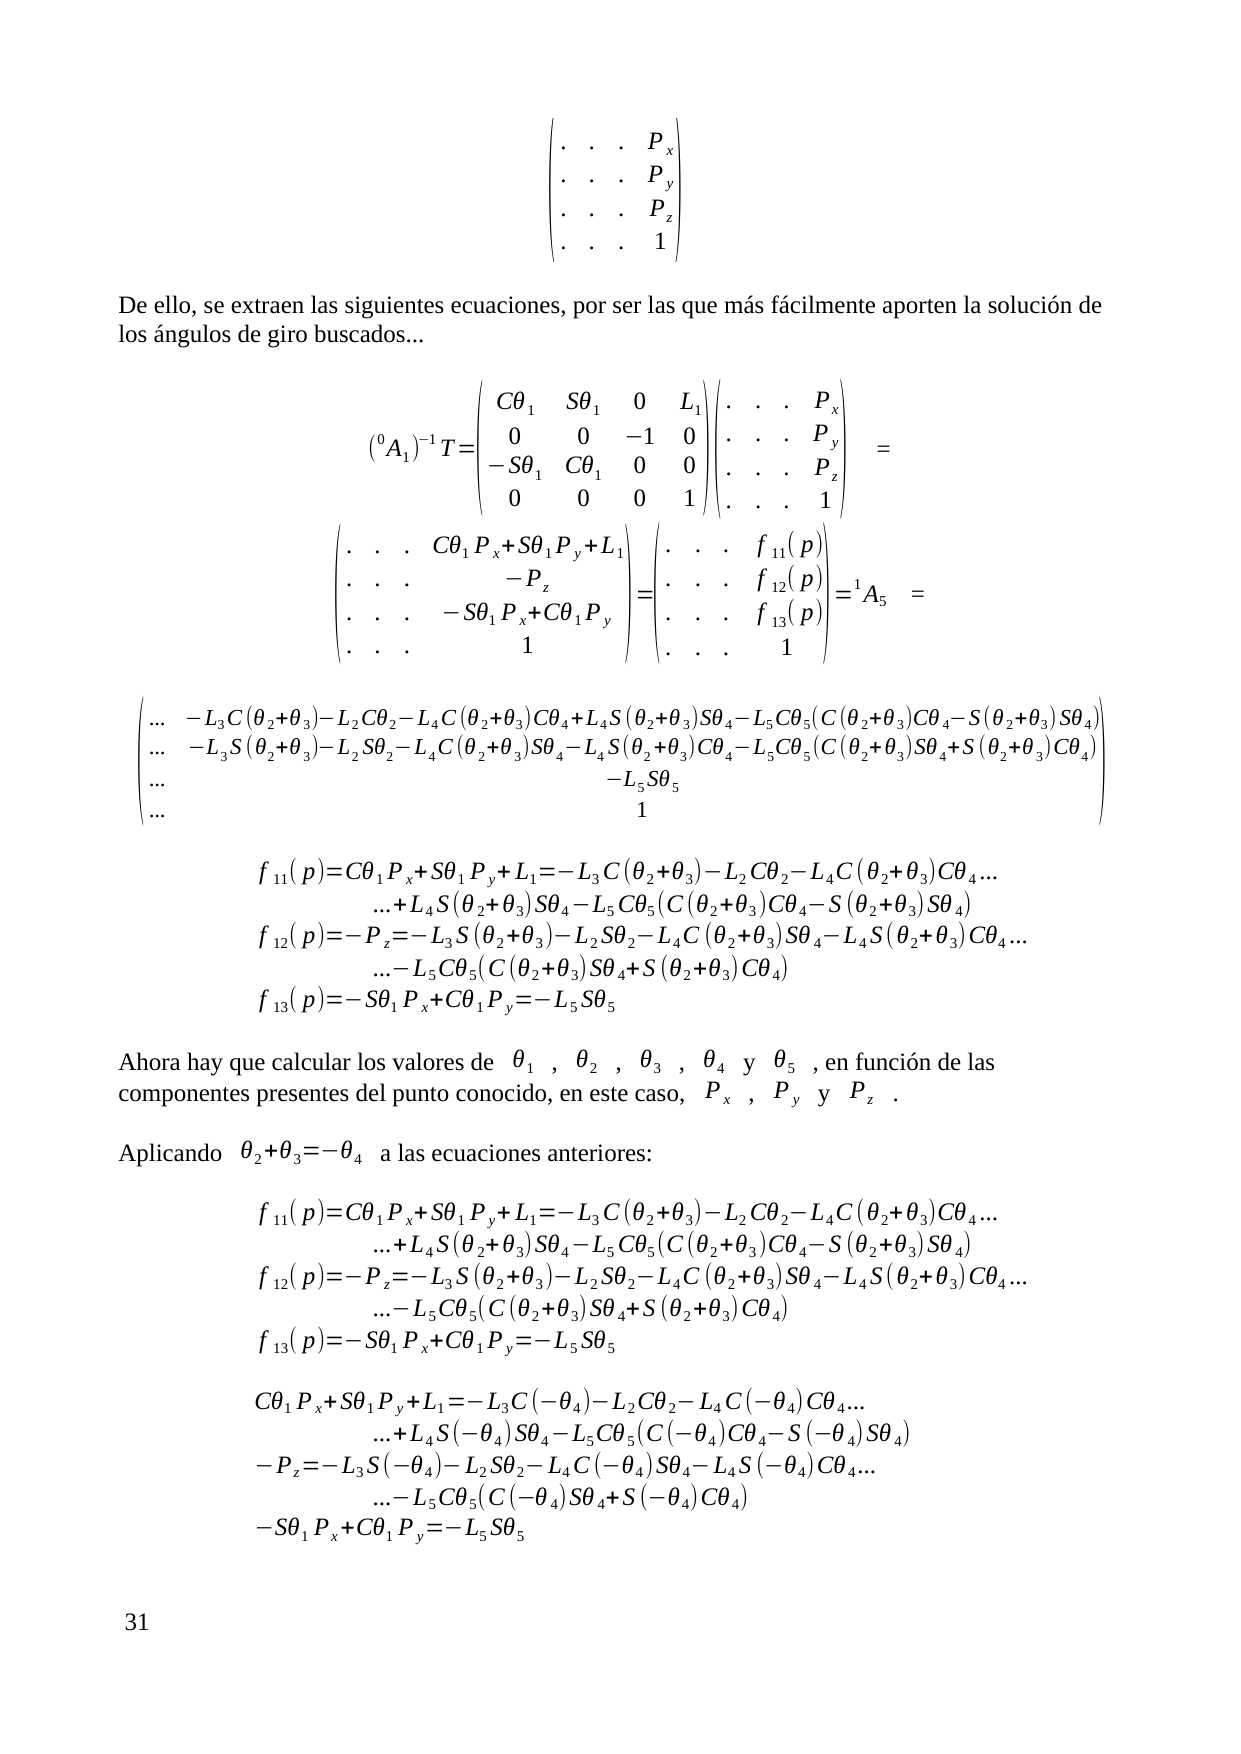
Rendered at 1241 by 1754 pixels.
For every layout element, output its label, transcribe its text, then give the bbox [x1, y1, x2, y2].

text Ahora hay que calcular los valores de,,,y, en función de las componentes presentes del punto conocido, en este caso,,y. [118, 1045, 1122, 1108]
text = [118, 521, 1122, 667]
text De ello, se extraen las siguientes ecuaciones, por ser las que más fácilmente aporten la solución de los ángulos de giro buscados... [118, 291, 1122, 348]
text = [118, 377, 1122, 521]
text Aplicandoa las ecuaciones anteriores: [118, 1137, 1122, 1168]
